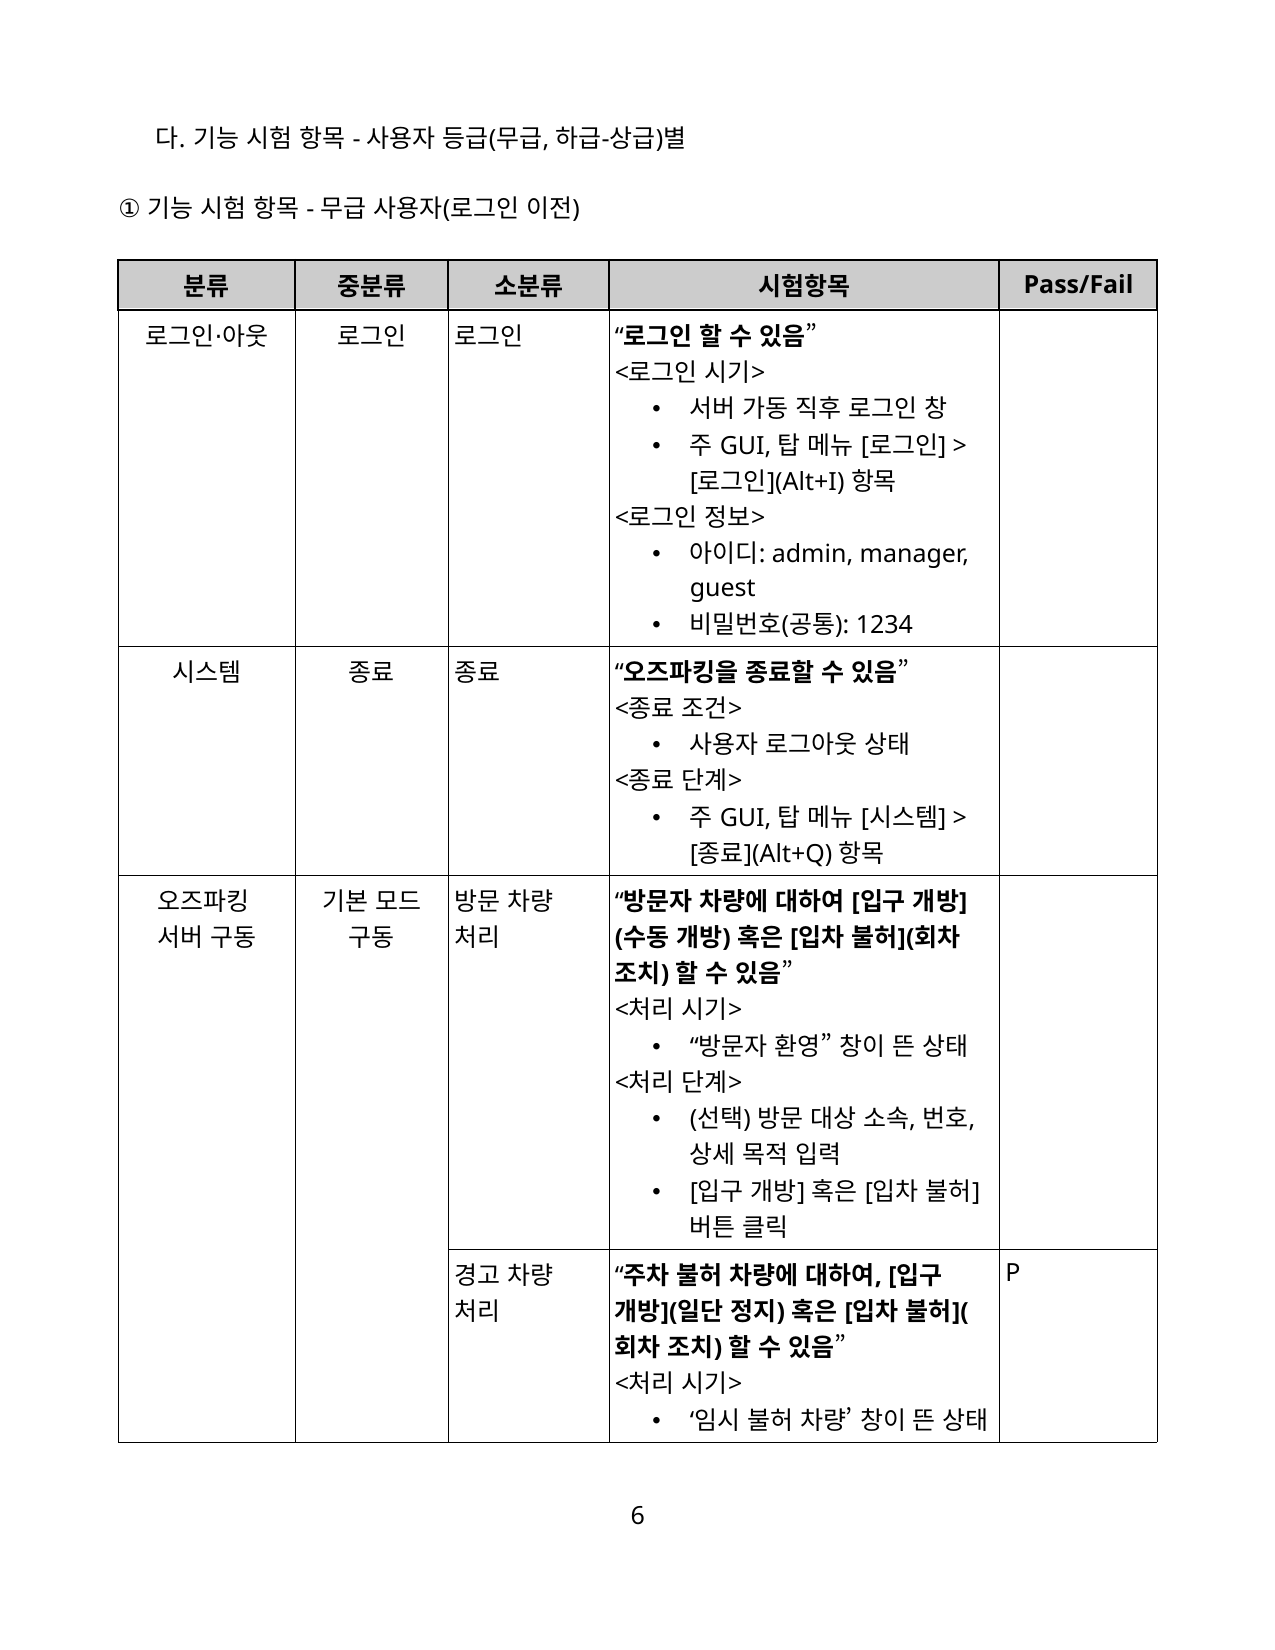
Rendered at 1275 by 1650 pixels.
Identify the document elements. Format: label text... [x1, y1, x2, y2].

table_cell 종료 [449, 647, 609, 875]
table_cell P [1000, 1250, 1157, 1442]
table_cell 기본 모드 구동 [296, 876, 448, 1442]
table_cell 방문 차량 처리 [449, 876, 609, 1249]
table_cell 로그인 [296, 311, 448, 646]
list 기능 시험 항목 - 사용자 등급(무급, 하급-상급)별 [156, 118, 1157, 154]
table_cell “로그인 할 수 있음” <로그인 시기> 서버 가동 직후 로그인 창 주 GUI, 탑 메뉴 [로그인] > [로그인](Alt+I) 항목 <로그인 정보> 아이디: admin, manager, guest 비밀번호(공통): 1234 [610, 311, 999, 646]
table_cell [1000, 311, 1157, 646]
table_cell 로그인⋅아웃 [119, 311, 295, 646]
table_cell “방문자 차량에 대하여 [입구 개방](수동 개방) 혹은 [입차 불허](회차 조치) 할 수 있음” <처리 시기> “방문자 환영” 창이 뜬 상태 <처리 단계> (선택) 방문 대상 소속, 번호, 상세 목적 입력 [입구 개방] 혹은 [입차 불허] 버튼 클릭 [610, 876, 999, 1249]
table_cell 시스템 [119, 647, 295, 875]
table_cell “주차 불허 차량에 대하여, [입구 개방](일단 정지) 혹은 [입차 불허](회차 조치) 할 수 있음” <처리 시기> ‘임시 불허 차량’ 창이 뜬 상태 [610, 1250, 999, 1442]
table_header 중분류 [296, 261, 447, 308]
table_header 시험항목 [610, 261, 998, 308]
table_cell 오즈파킹 서버 구동 [119, 876, 295, 1442]
table_cell 로그인 [449, 311, 609, 646]
table_header 분류 [119, 261, 294, 308]
table_cell 종료 [296, 647, 448, 875]
table_cell [1000, 876, 1157, 1249]
table_cell “오즈파킹을 종료할 수 있음” <종료 조건> 사용자 로그아웃 상태 <종료 단계> 주 GUI, 탑 메뉴 [시스템] > [종료](Alt+Q) 항목 [610, 647, 999, 875]
table_cell [1000, 647, 1157, 875]
text ① 기능 시험 항목 - 무급 사용자(로그인 이전) [118, 188, 1157, 225]
table_cell 경고 차량 처리 [449, 1250, 609, 1442]
table_header Pass/Fail [1000, 261, 1156, 308]
table_header 소분류 [449, 261, 608, 308]
